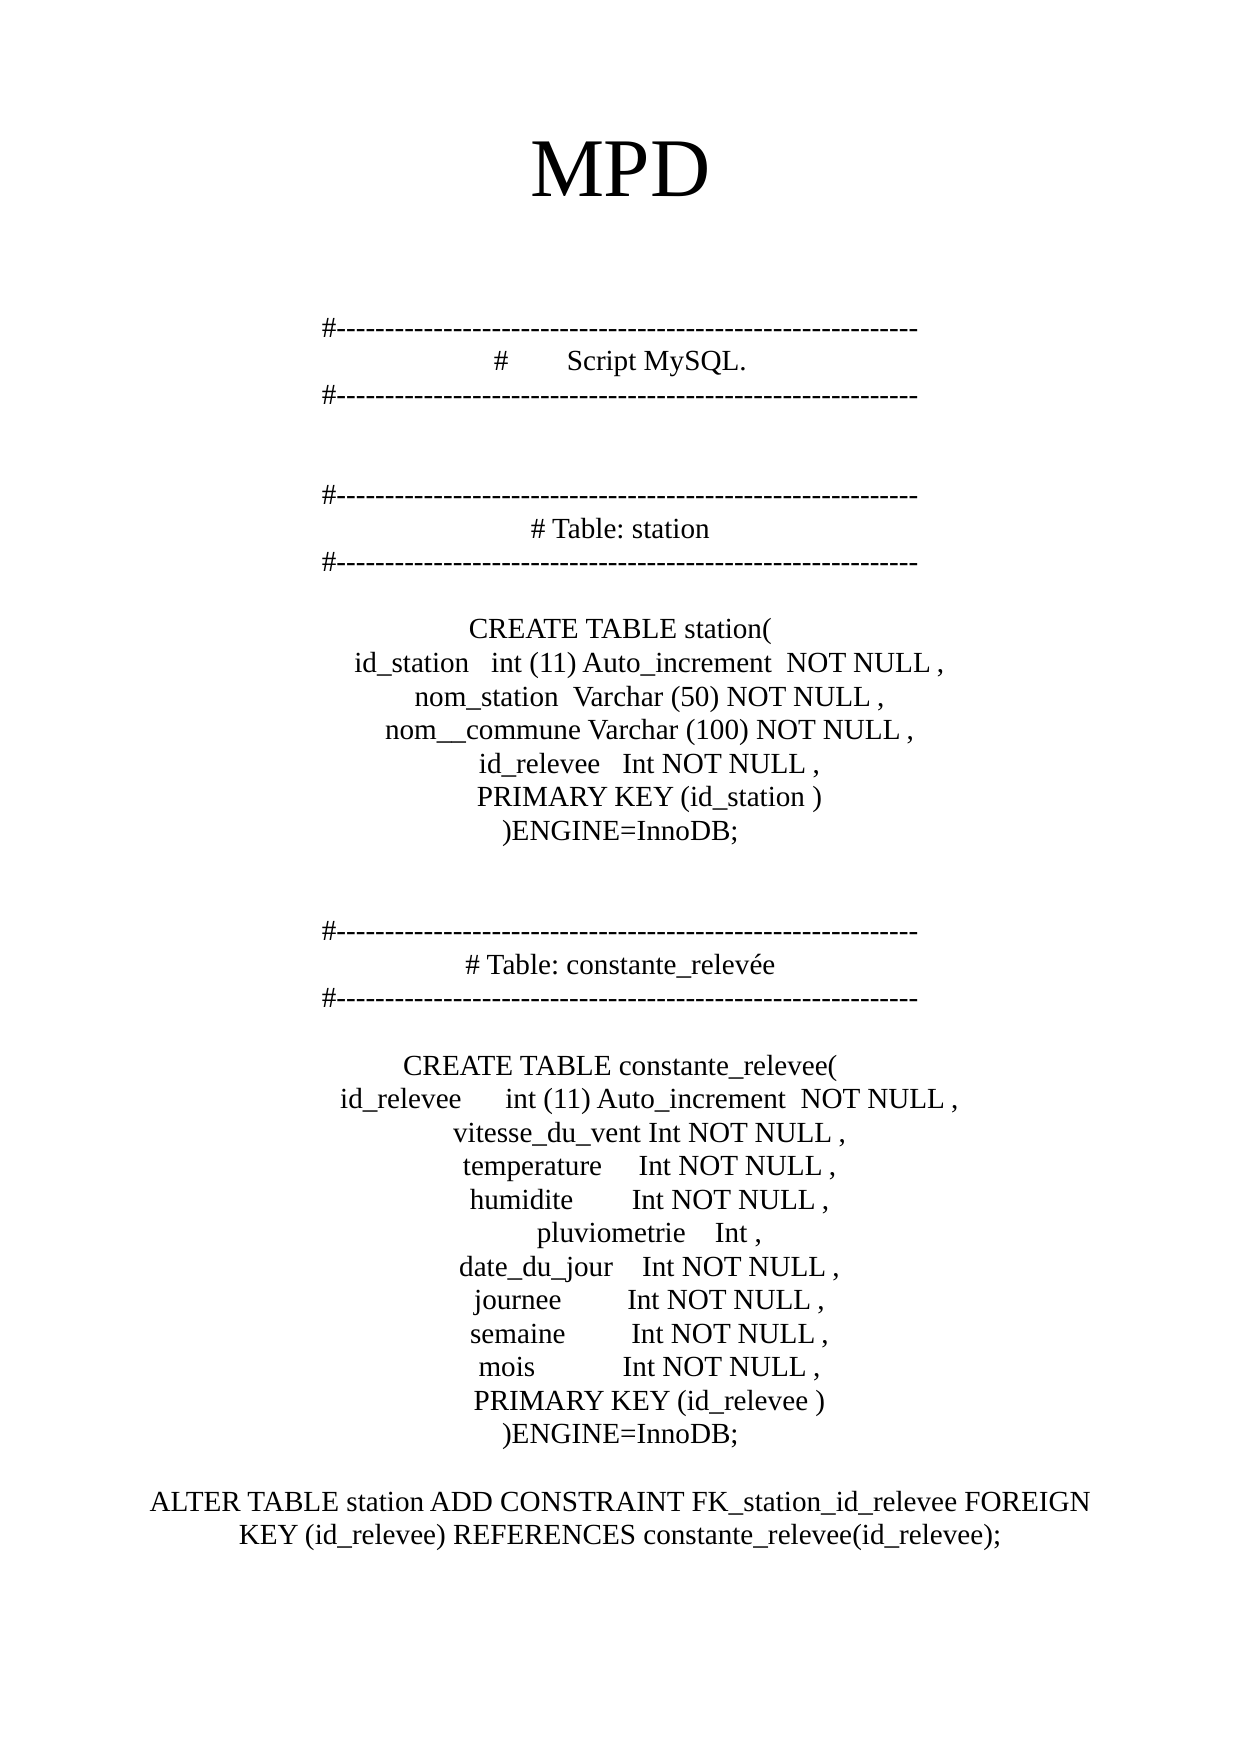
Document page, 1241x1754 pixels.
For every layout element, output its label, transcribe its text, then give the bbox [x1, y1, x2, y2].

text # Table: constante_relevée [118, 947, 1122, 981]
text journee Int NOT NULL , [118, 1282, 1122, 1316]
text # Script MySQL. [118, 343, 1122, 377]
text #------------------------------------------------------------ [118, 477, 1122, 511]
text MPD [118, 118, 1122, 214]
text #------------------------------------------------------------ [118, 544, 1122, 578]
text pluviometrie Int , [118, 1215, 1122, 1249]
text nom__commune Varchar (100) NOT NULL , [118, 712, 1122, 746]
text PRIMARY KEY (id_station ) [118, 779, 1122, 813]
text date_du_jour Int NOT NULL , [118, 1249, 1122, 1282]
text )ENGINE=InnoDB; [118, 1417, 1122, 1450]
text id_relevee Int NOT NULL , [118, 746, 1122, 779]
text #------------------------------------------------------------ [118, 377, 1122, 410]
text humidite Int NOT NULL , [118, 1182, 1122, 1215]
text mois Int NOT NULL , [118, 1349, 1122, 1383]
text id_station int (11) Auto_increment NOT NULL , [118, 645, 1122, 679]
text id_relevee int (11) Auto_increment NOT NULL , [118, 1081, 1122, 1115]
text vitesse_du_vent Int NOT NULL , [118, 1115, 1122, 1148]
text CREATE TABLE constante_relevee( [118, 1048, 1122, 1081]
text #------------------------------------------------------------ [118, 913, 1122, 947]
text #------------------------------------------------------------ [118, 981, 1122, 1014]
text ALTER TABLE station ADD CONSTRAINT FK_station_id_relevee FOREIGN KEY (id_relevee) REFERENCES constante_relevee(id_relevee); [118, 1484, 1122, 1551]
text temperature Int NOT NULL , [118, 1148, 1122, 1182]
text CREATE TABLE station( [118, 612, 1122, 645]
text PRIMARY KEY (id_relevee ) [118, 1383, 1122, 1417]
text #------------------------------------------------------------ [118, 310, 1122, 343]
text # Table: station [118, 511, 1122, 544]
text )ENGINE=InnoDB; [118, 813, 1122, 846]
text nom_station Varchar (50) NOT NULL , [118, 679, 1122, 712]
text semaine Int NOT NULL , [118, 1316, 1122, 1349]
